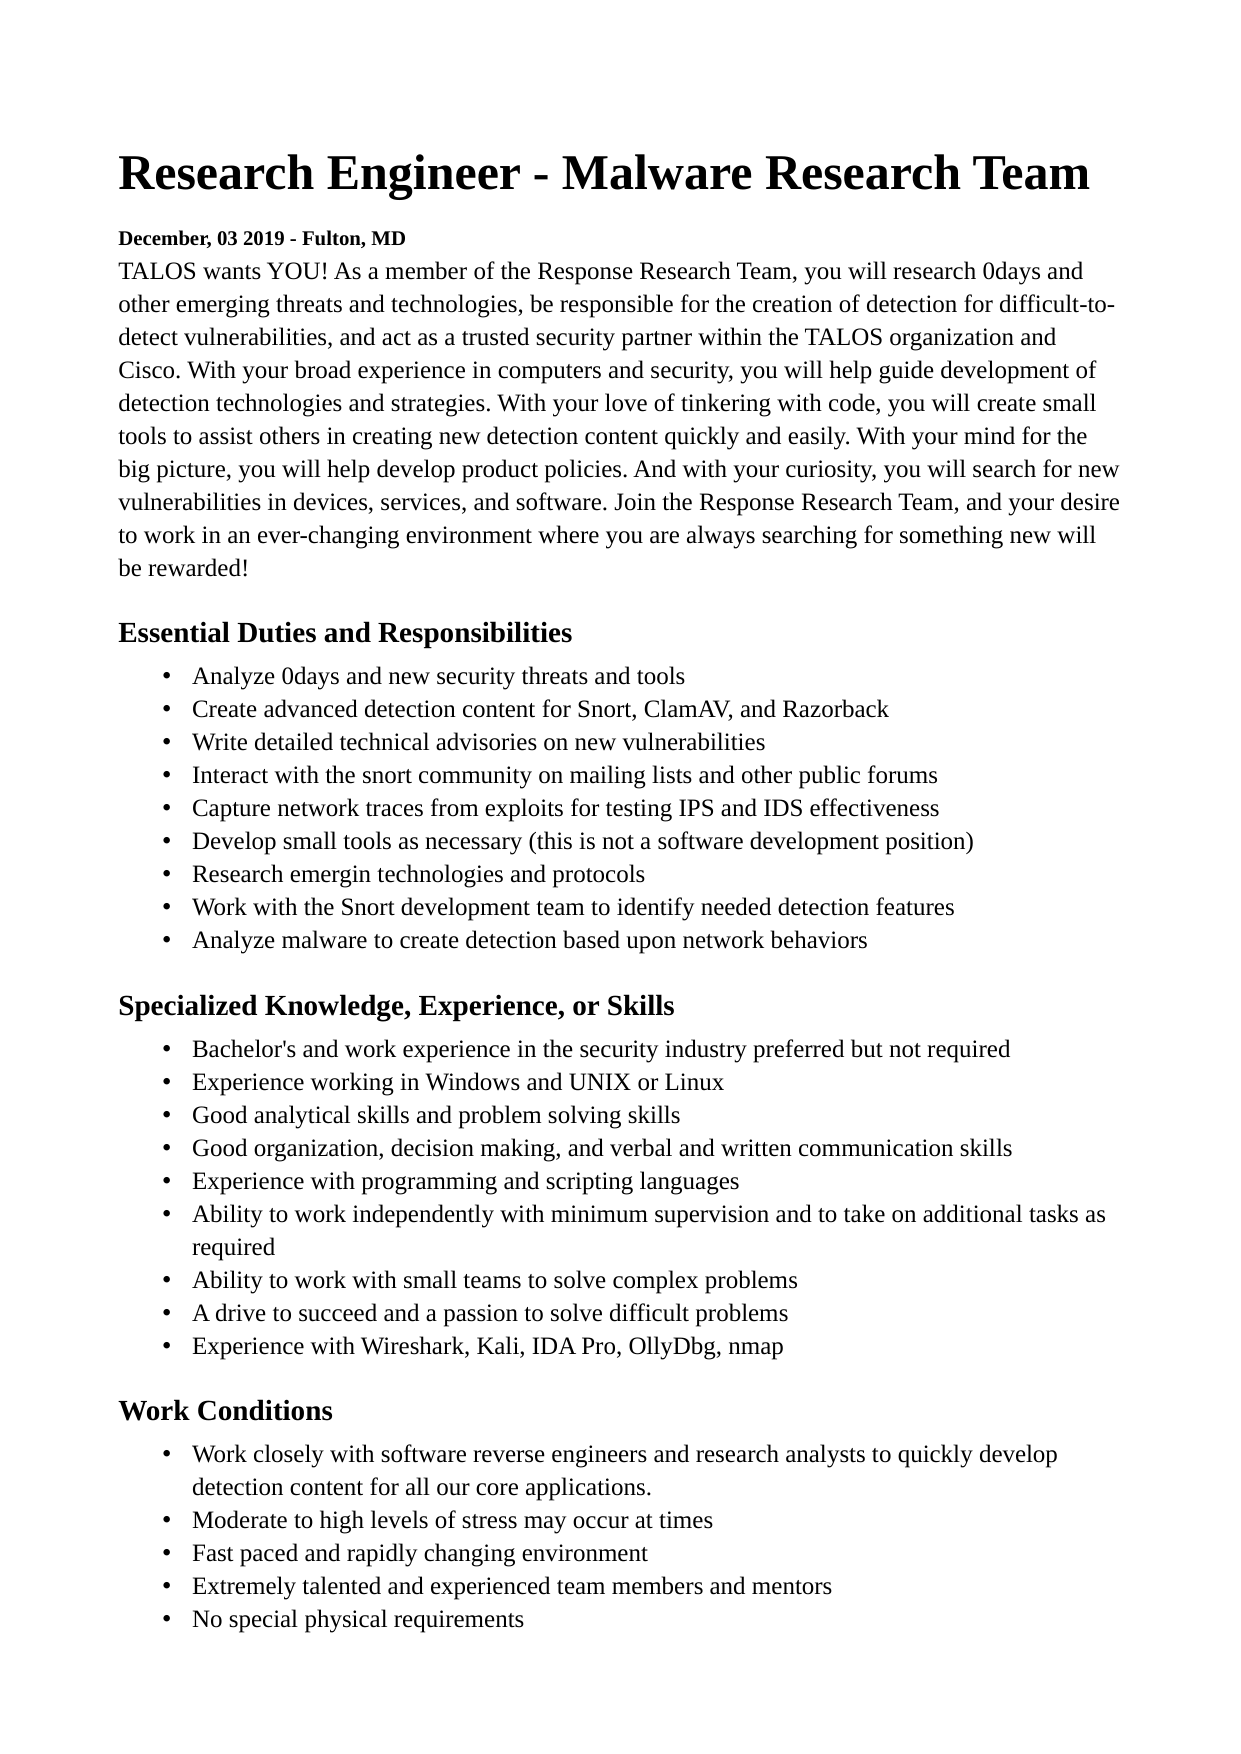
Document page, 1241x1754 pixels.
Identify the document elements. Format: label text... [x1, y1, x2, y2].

list A drive to succeed and a passion to solve difficult problems [162, 1298, 1122, 1327]
list Research emergin technologies and protocols [162, 859, 1122, 888]
list Work with the Snort development team to identify needed detection features [162, 892, 1122, 921]
text TALOS wants YOU! As a member of the Response Research Team, you will research 0days and other emerging threats and technologies, be responsible for the creation of detection for difficult-to-detect vulnerabilities, and act as a trusted security partner within the TALOS organization and Cisco. With your broad experience in computers and security, you will help guide development of detection technologies and strategies. With your love of tinkering with code, you will create small tools to assist others in creating new detection content quickly and easily. With your mind for the big picture, you will help develop product policies. And with your curiosity, you will search for new vulnerabilities in devices, services, and software. Join the Response Research Team, and your desire to work in an ever-changing environment where you are always searching for something new will be rewarded! [118, 256, 1122, 582]
list Write detailed technical advisories on new vulnerabilities [162, 727, 1122, 756]
subtitle Specialized Knowledge, Experience, or Skills [118, 988, 1122, 1021]
subtitle Essential Duties and Responsibilities [118, 615, 1122, 649]
list Extremely talented and experienced team members and mentors [162, 1571, 1122, 1600]
list Analyze 0days and new security threats and tools [162, 661, 1122, 690]
list Fast paced and rapidly changing environment [162, 1538, 1122, 1567]
list Interact with the snort community on mailing lists and other public forums [162, 760, 1122, 789]
list Experience working in Windows and UNIX or Linux [162, 1067, 1122, 1096]
list Analyze malware to create detection based upon network behaviors [162, 926, 1122, 954]
list Work closely with software reverse engineers and research analysts to quickly develop detection content for all our core applications. [162, 1439, 1122, 1501]
list Develop small tools as necessary (this is not a software development position) [162, 826, 1122, 855]
list Bachelor's and work experience in the security industry preferred but not required [162, 1034, 1122, 1062]
list No special physical requirements [162, 1604, 1122, 1633]
subtitle December, 03 2019 - Fulton, MD [118, 226, 1122, 250]
list Capture network traces from exploits for testing IPS and IDS effectiveness [162, 793, 1122, 822]
list Ability to work independently with minimum supervision and to take on additional tasks as required [162, 1199, 1122, 1261]
list Good organization, decision making, and verbal and written communication skills [162, 1133, 1122, 1162]
list Moderate to high levels of stress may occur at times [162, 1505, 1122, 1534]
subtitle Research Engineer - Malware Research Team [118, 143, 1122, 201]
list Good analytical skills and problem solving skills [162, 1100, 1122, 1128]
list Ability to work with small teams to solve complex problems [162, 1265, 1122, 1294]
subtitle Work Conditions [118, 1393, 1122, 1427]
list Experience with Wireshark, Kali, IDA Pro, OllyDbg, nmap [162, 1331, 1122, 1360]
list Experience with programming and scripting languages [162, 1166, 1122, 1194]
list Create advanced detection content for Snort, ClamAV, and Razorback [162, 694, 1122, 723]
